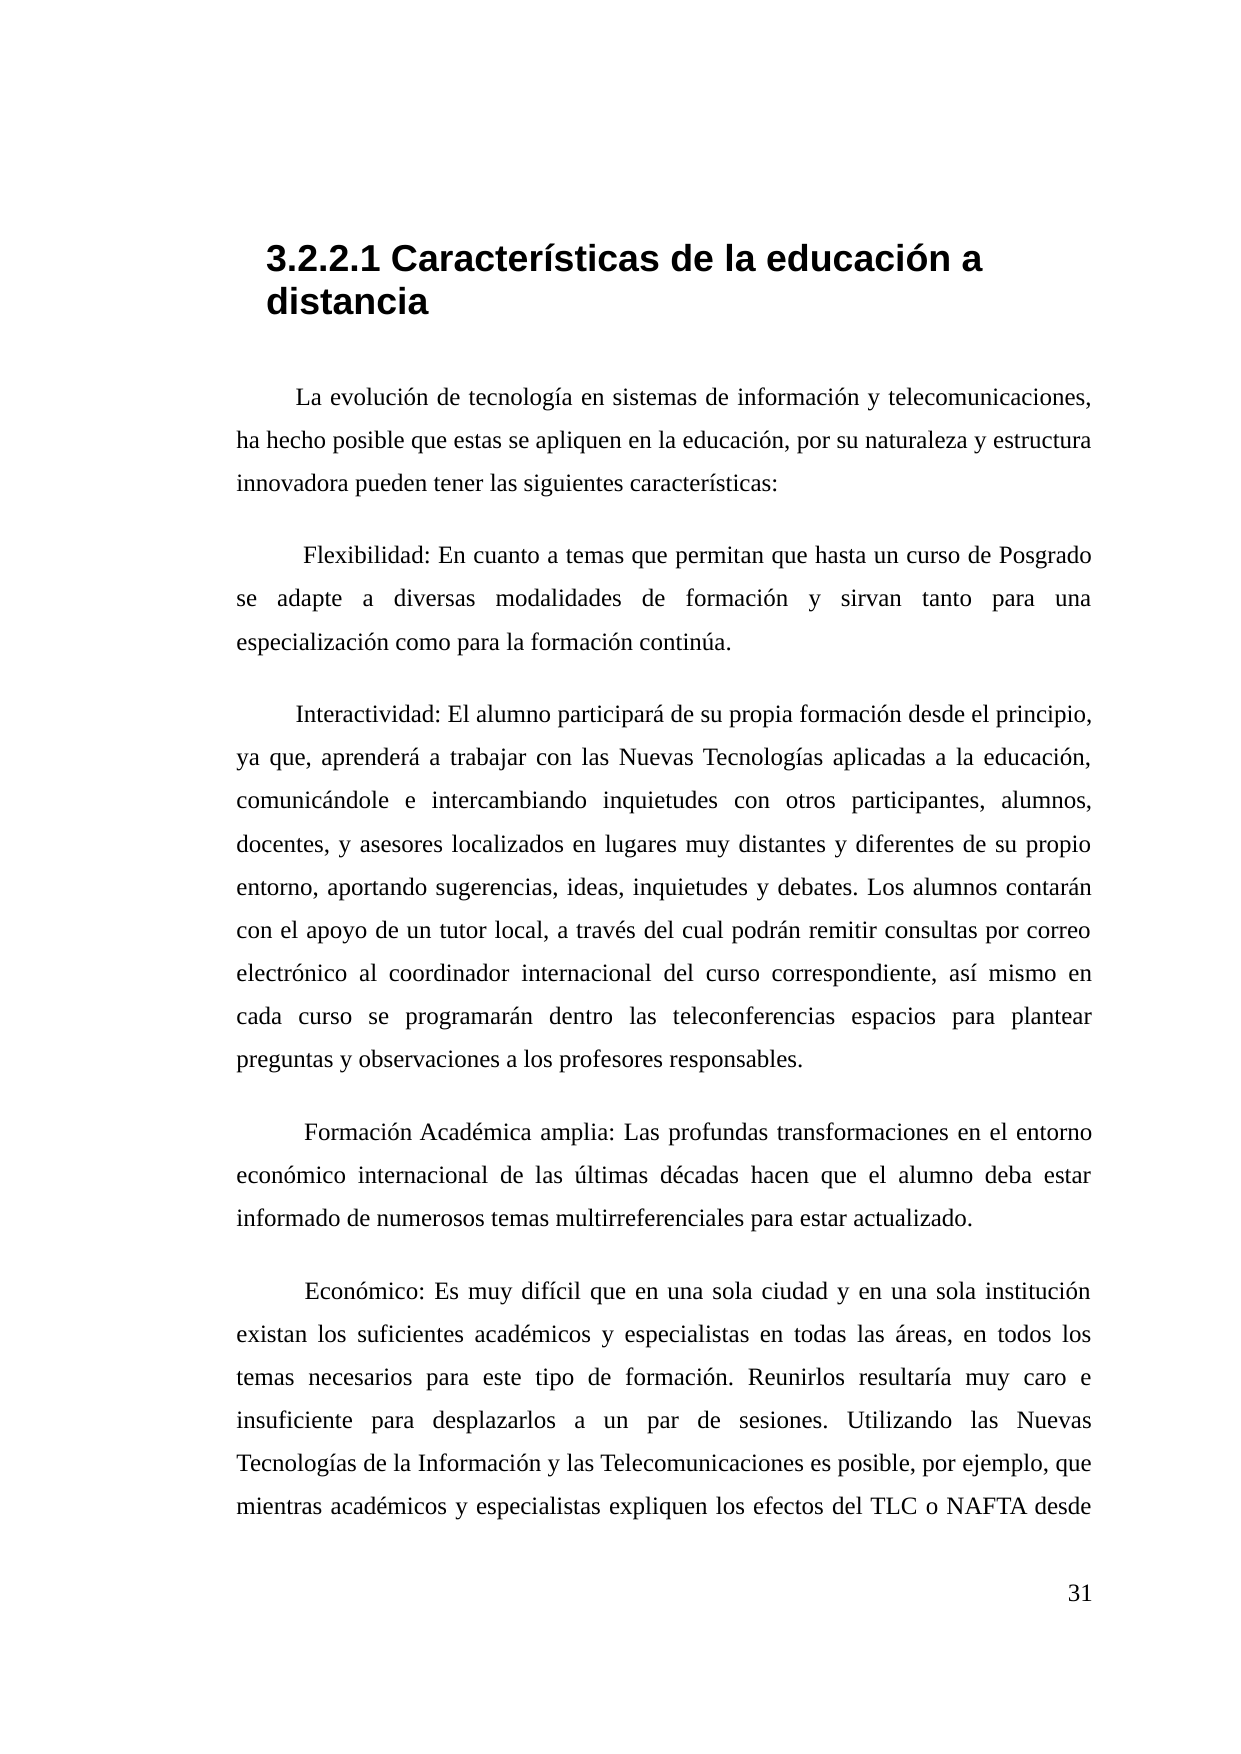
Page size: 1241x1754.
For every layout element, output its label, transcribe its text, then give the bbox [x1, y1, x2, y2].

text Interactividad: El alumno participará de su propia formación desde el principio, ya que, aprenderá a trabajar con las Nuevas Tecnologías aplicadas a la educación, comunicándole e intercambiando inquietudes con otros participantes, alumnos, docentes, y asesores localizados en lugares muy distantes y diferentes de su propio entorno, aportando sugerencias, ideas, inquietudes y debates. Los alumnos contarán con el apoyo de un tutor local, a través del cual podrán remitir consultas por correo electrónico al coordinador internacional del curso correspondiente, así mismo en cada curso se programarán dentro las teleconferencias espacios para plantear preguntas y observaciones a los profesores responsables. [236, 699, 1093, 1073]
text Económico: Es muy difícil que en una sola ciudad y en una sola institución existan los suficientes académicos y especialistas en todas las áreas, en todos los temas necesarios para este tipo de formación. Reunirlos resultaría muy caro e insuficiente para desplazarlos a un par de sesiones. Utilizando las Nuevas Tecnologías de la Información y las Telecomunicaciones es posible, por ejemplo, que mientras académicos y especialistas expliquen los efectos del TLC o NAFTA desde [236, 1276, 1093, 1520]
text Flexibilidad: En cuanto a temas que permitan que hasta un curso de Posgrado se adapte a diversas modalidades de formación y sirvan tanto para una especialización como para la formación continúa. [236, 540, 1093, 655]
text La evolución de tecnología en sistemas de información y telecomunicaciones, ha hecho posible que estas se apliquen en la educación, por su naturaleza y estructura innovadora pueden tener las siguientes características: [236, 382, 1093, 497]
text Formación Académica amplia: Las profundas transformaciones en el entorno económico internacional de las últimas décadas hacen que el alumno deba estar informado de numerosos temas multirreferenciales para estar actualizado. [236, 1117, 1093, 1232]
subtitle 3.2.2.1 Características de la educación a distancia [236, 236, 1093, 322]
